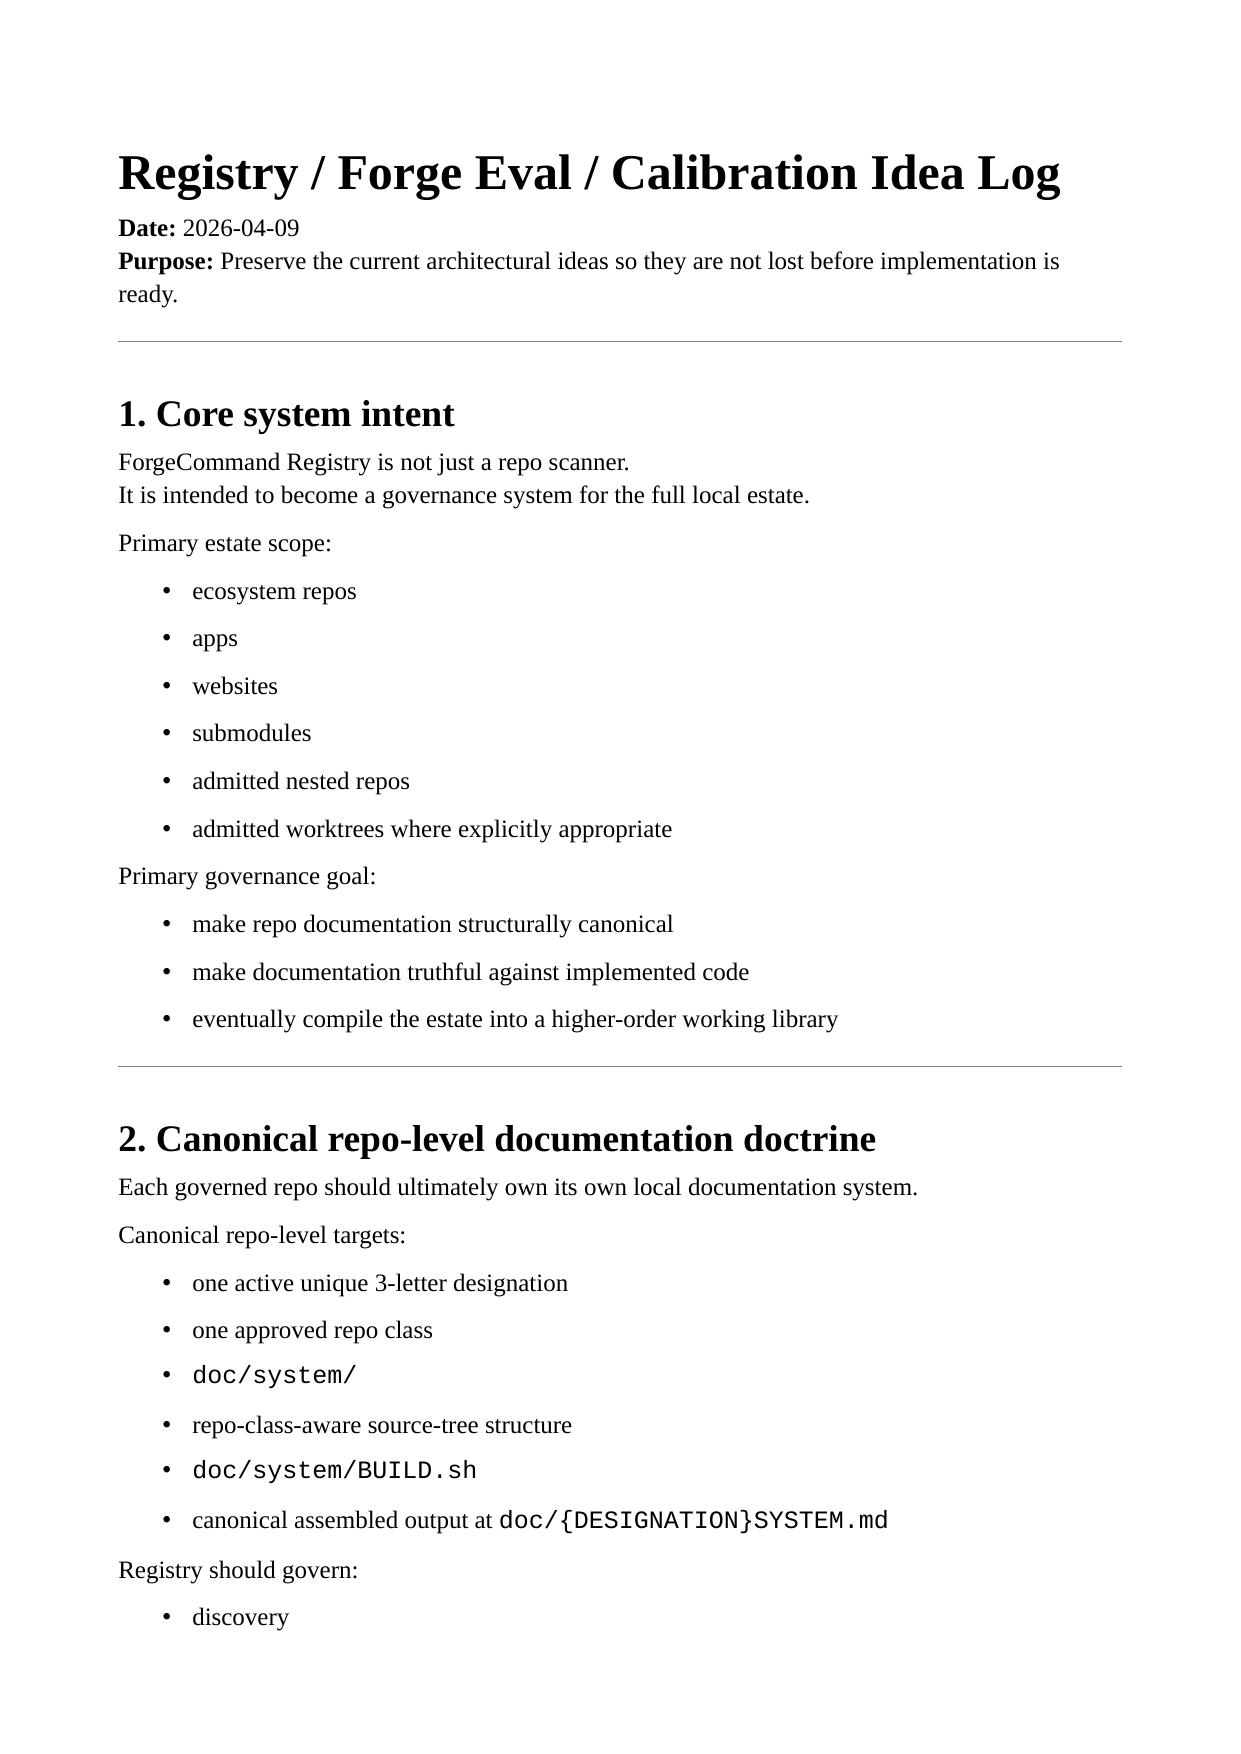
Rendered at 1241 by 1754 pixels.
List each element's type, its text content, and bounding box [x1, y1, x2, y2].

list one approved repo class [162, 1315, 1122, 1344]
text Each governed repo should ultimately own its own local documentation system. [118, 1172, 1122, 1201]
list doc/system/ [162, 1363, 1122, 1391]
list admitted worktrees where explicitly appropriate [162, 814, 1122, 842]
subtitle Registry / Forge Eval / Calibration Idea Log [118, 143, 1122, 201]
list canonical assembled output at doc/{DESIGNATION}SYSTEM.md [162, 1505, 1122, 1536]
text Canonical repo-level targets: [118, 1220, 1122, 1249]
text ForgeCommand Registry is not just a repo scanner. It is intended to become a governance system for the full local estate. [118, 447, 1122, 509]
text Primary governance goal: [118, 861, 1122, 890]
list apps [162, 623, 1122, 652]
list websites [162, 671, 1122, 700]
list one active unique 3-letter designation [162, 1268, 1122, 1296]
list discovery [162, 1602, 1122, 1631]
list submodules [162, 718, 1122, 747]
list ecosystem repos [162, 576, 1122, 604]
list make repo documentation structurally canonical [162, 909, 1122, 938]
list doc/system/BUILD.sh [162, 1458, 1122, 1486]
text Primary estate scope: [118, 528, 1122, 557]
subtitle 2. Canonical repo-level documentation doctrine [118, 1117, 1122, 1160]
text Date: 2026-04-09 Purpose: Preserve the current architectural ideas so they are not lost before implementation is ready. [118, 213, 1122, 308]
list admitted nested repos [162, 766, 1122, 795]
list make documentation truthful against implemented code [162, 957, 1122, 985]
list eventually compile the estate into a higher-order working library [162, 1004, 1122, 1033]
list repo-class-aware source-tree structure [162, 1410, 1122, 1439]
subtitle 1. Core system intent [118, 392, 1122, 435]
text Registry should govern: [118, 1555, 1122, 1583]
